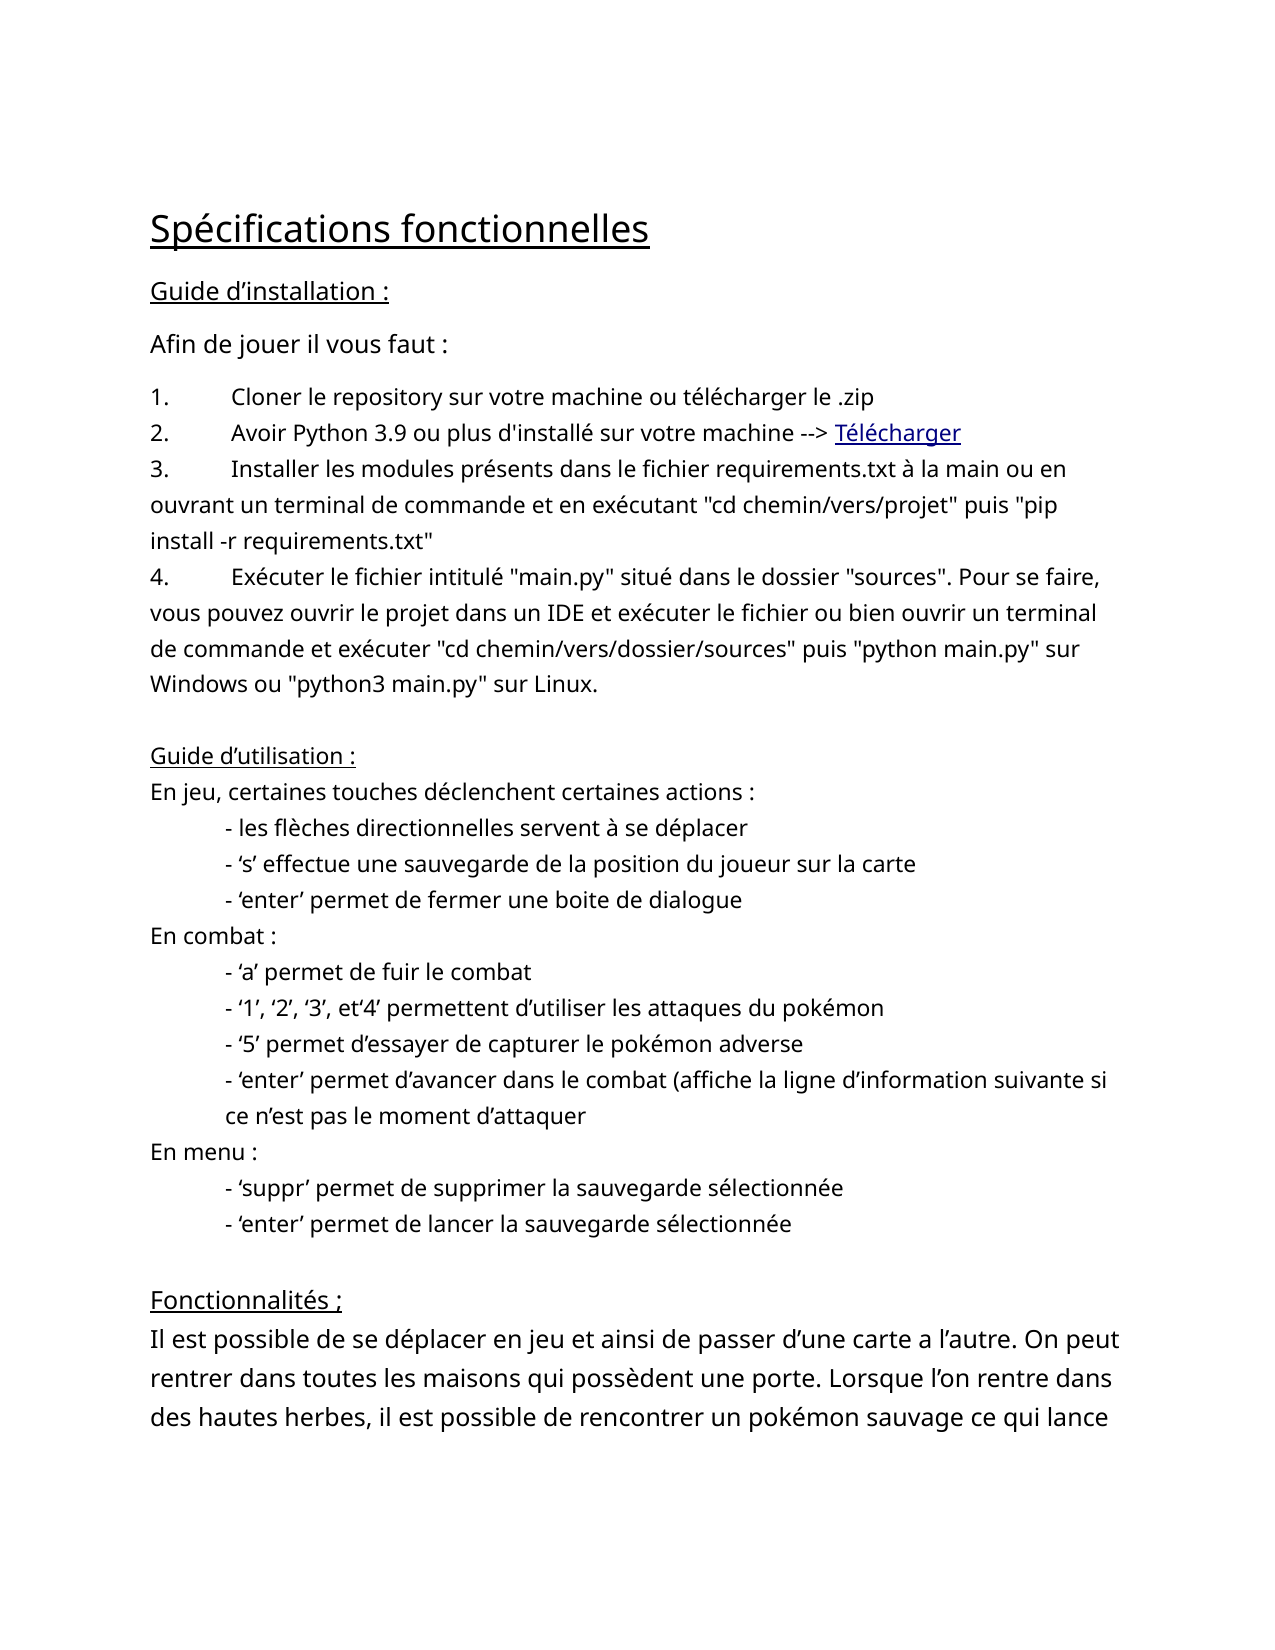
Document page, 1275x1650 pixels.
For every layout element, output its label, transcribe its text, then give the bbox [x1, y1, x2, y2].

text Spécifications fonctionnelles [150, 203, 1125, 254]
list Avoir Python 3.9 ou plus d'installé sur votre machine --> Télécharger [150, 417, 1125, 448]
text - ‘suppr’ permet de supprimer la sauvegarde sélectionnée [150, 1172, 1125, 1203]
text - ‘a’ permet de fuir le combat [150, 956, 1125, 987]
text - les flèches directionnelles servent à se déplacer [150, 812, 1125, 843]
text En combat : [150, 920, 1125, 951]
text - ‘enter’ permet de lancer la sauvegarde sélectionnée [150, 1207, 1125, 1239]
text Fonctionnalités ; [150, 1283, 1125, 1317]
list Exécuter le fichier intitulé "main.py" situé dans le dossier "sources". Pour se faire, vous pouvez ouvrir le projet dans un IDE et exécuter le fichier ou bien ouvrir un terminal de commande et exécuter "cd chemin/vers/dossier/sources" puis "python main.py" sur Windows ou "python3 main.py" sur Linux. [150, 561, 1125, 700]
text - ‘s’ effectue une sauvegarde de la position du joueur sur la carte [150, 848, 1125, 879]
text - ‘enter’ permet d’avancer dans le combat (affiche la ligne d’information suivante si ce n’est pas le moment d’attaquer [225, 1064, 1125, 1131]
text - ‘1’, ‘2’, ‘3’, et‘4’ permettent d’utiliser les attaques du pokémon [150, 992, 1125, 1023]
text Guide d’utilisation : [150, 704, 1125, 772]
list Cloner le repository sur votre machine ou télécharger le .zip [150, 381, 1125, 412]
text Il est possible de se déplacer en jeu et ainsi de passer d’une carte a l’autre. On peut rentrer dans toutes les maisons qui possèdent une porte. Lorsque l’on rentre dans des hautes herbes, il est possible de rencontrer un pokémon sauvage ce qui lance [150, 1322, 1125, 1434]
text En jeu, certaines touches déclenchent certaines actions : [150, 776, 1125, 807]
text Guide d’installation : [150, 273, 1125, 307]
list Installer les modules présents dans le fichier requirements.txt à la main ou en ouvrant un terminal de commande et en exécutant "cd chemin/vers/projet" puis "pip install -r requirements.txt" [150, 453, 1125, 556]
text - ‘5’ permet d’essayer de capturer le pokémon adverse [150, 1028, 1125, 1059]
text - ‘enter’ permet de fermer une boite de dialogue [150, 884, 1125, 915]
text Afin de jouer il vous faut : [150, 327, 1125, 361]
text En menu : [150, 1136, 1125, 1167]
